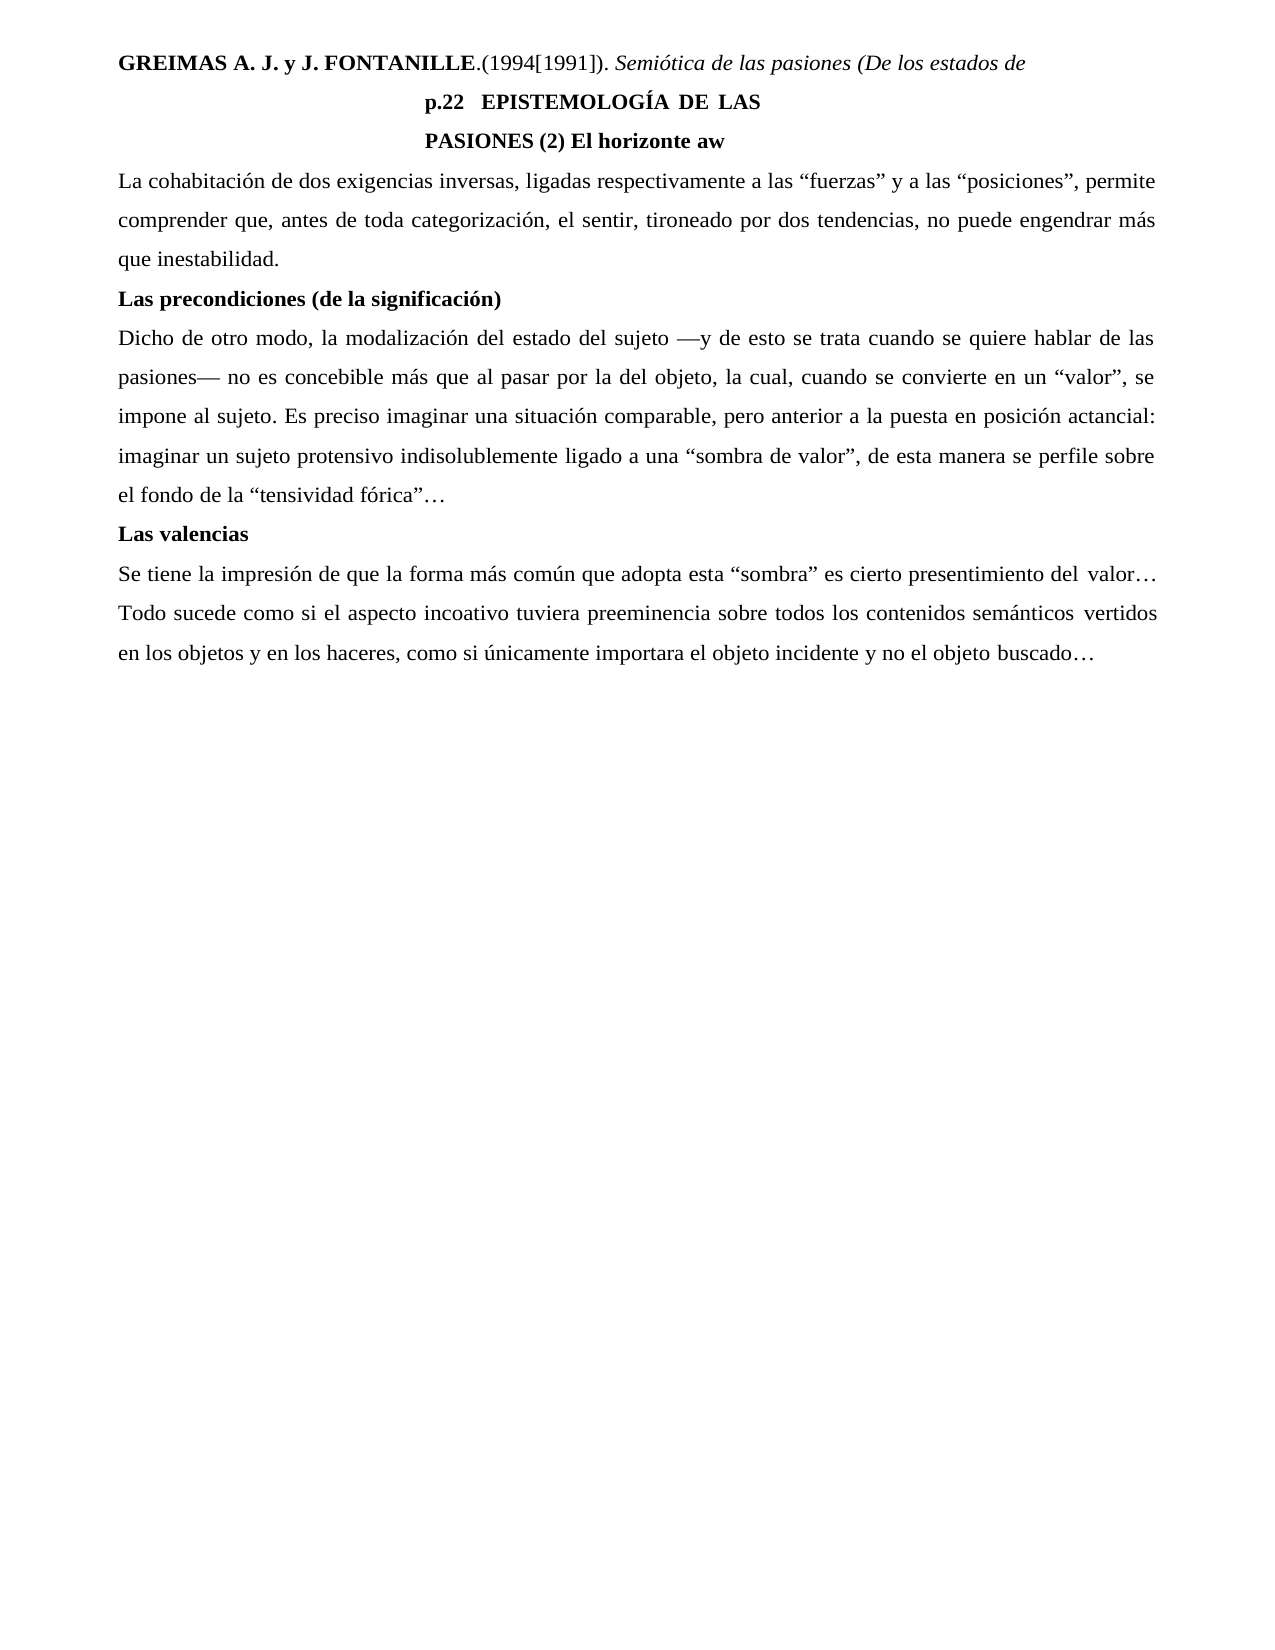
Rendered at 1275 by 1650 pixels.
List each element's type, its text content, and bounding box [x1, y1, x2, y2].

text Dicho de otro modo, la modalización del estado del sujeto ―y de esto se trata cuando se quiere hablar de las pasiones― no es concebible más que al pasar por la del objeto, la cual, cuando se convierte en un “valor”, se impone al sujeto. Es preciso imaginar una situación comparable, pero anterior a la puesta en posición actancial: imaginar un sujeto protensivo indisolublemente ligado a una “sombra de valor”, de esta manera se perfile sobre el fondo de la “tensividad fórica”… [118, 325, 1157, 507]
text GREIMAS A. J. y J. FONTANILLE.(1994[1991]). Semiótica de las pasiones (De los estados de [118, 49, 1169, 75]
text La cohabitación de dos exigencias inversas, ligadas respectivamente a las “fuerzas” y a las “posiciones”, permite comprender que, antes de toda categorización, el sentir, tironeado por dos tendencias, no puede engendrar más que inestabilidad. [118, 168, 1157, 271]
text Las valencias [118, 521, 1169, 547]
list p.22 EPISTEMOLOGÍA DE LAS PASIONES (2) El horizonte aw [424, 89, 761, 153]
text Se tiene la impresión de que la forma más común que adopta esta “sombra” es cierto presentimiento del valor…Todo sucede como si el aspecto incoativo tuviera preeminencia sobre todos los contenidos semánticos vertidos en los objetos y en los haceres, como si únicamente importara el objeto incidente y no el objeto buscado… [118, 561, 1157, 665]
text Las precondiciones (de la significación) [118, 286, 1169, 311]
